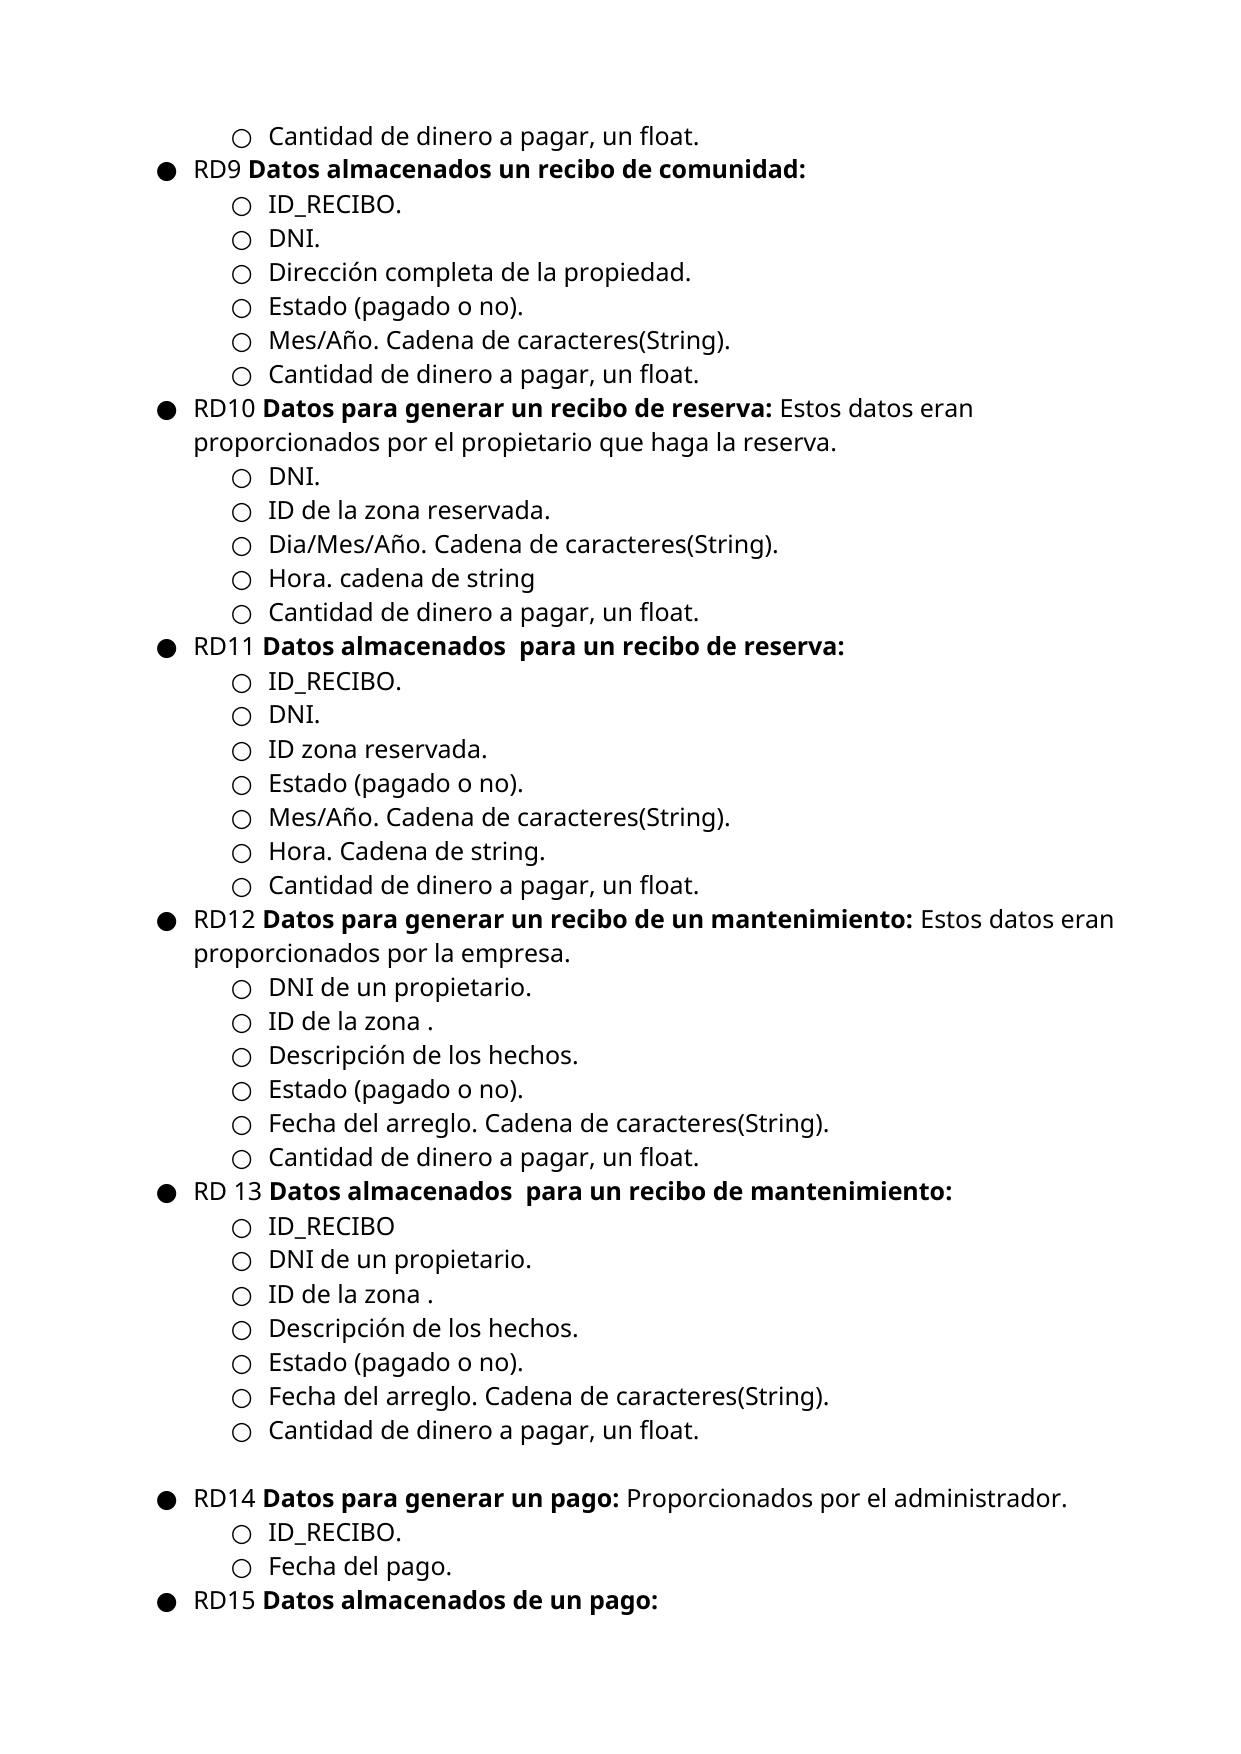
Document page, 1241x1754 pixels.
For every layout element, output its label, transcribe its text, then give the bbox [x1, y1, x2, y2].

list Cantidad de dinero a pagar, un float. [231, 118, 1122, 152]
list Fecha del pago. [231, 1549, 1122, 1583]
list Mes/Año. Cadena de caracteres(String). [231, 322, 1122, 357]
list ID_RECIBO. [231, 663, 1122, 697]
list ID_RECIBO. [231, 1515, 1122, 1549]
list Estado (pagado o no). [231, 288, 1122, 322]
list DNI de un propietario. [231, 1242, 1122, 1276]
list ID_RECIBO [231, 1208, 1122, 1242]
list Estado (pagado o no). [231, 1344, 1122, 1378]
list Dirección completa de la propiedad. [231, 254, 1122, 288]
list DNI. [231, 220, 1122, 254]
list Fecha del arreglo. Cadena de caracteres(String). [231, 1106, 1122, 1140]
list Cantidad de dinero a pagar, un float. [231, 357, 1122, 391]
list Hora. Cadena de string. [231, 833, 1122, 867]
list Descripción de los hechos. [231, 1038, 1122, 1072]
list Hora. cadena de string [231, 561, 1122, 595]
list RD10 Datos para generar un recibo de reserva: Estos datos eran proporcionados por el propietario que haga la reserva. [156, 391, 1122, 459]
list ID de la zona . [231, 1004, 1122, 1038]
list ID_RECIBO. [231, 186, 1122, 220]
list Dia/Mes/Año. Cadena de caracteres(String). [231, 527, 1122, 561]
list DNI. [231, 697, 1122, 731]
list Cantidad de dinero a pagar, un float. [231, 1412, 1122, 1447]
list Cantidad de dinero a pagar, un float. [231, 1140, 1122, 1174]
list ID de la zona . [231, 1276, 1122, 1310]
list ID de la zona reservada. [231, 493, 1122, 527]
list Estado (pagado o no). [231, 765, 1122, 799]
list Mes/Año. Cadena de caracteres(String). [231, 799, 1122, 833]
list RD14 Datos para generar un pago: Proporcionados por el administrador. [156, 1481, 1122, 1515]
list Cantidad de dinero a pagar, un float. [231, 595, 1122, 629]
list RD15 Datos almacenados de un pago: [156, 1583, 1122, 1617]
list Fecha del arreglo. Cadena de caracteres(String). [231, 1378, 1122, 1412]
list DNI. [231, 459, 1122, 493]
list Cantidad de dinero a pagar, un float. [231, 867, 1122, 902]
list Estado (pagado o no). [231, 1072, 1122, 1106]
list Descripción de los hechos. [231, 1310, 1122, 1344]
list RD 13 Datos almacenados para un recibo de mantenimiento: [156, 1174, 1122, 1208]
list DNI de un propietario. [231, 970, 1122, 1004]
list RD12 Datos para generar un recibo de un mantenimiento: Estos datos eran proporcionados por la empresa. [156, 902, 1122, 970]
list ID zona reservada. [231, 731, 1122, 765]
list RD9 Datos almacenados un recibo de comunidad: [156, 152, 1122, 186]
list RD11 Datos almacenados para un recibo de reserva: [156, 629, 1122, 663]
